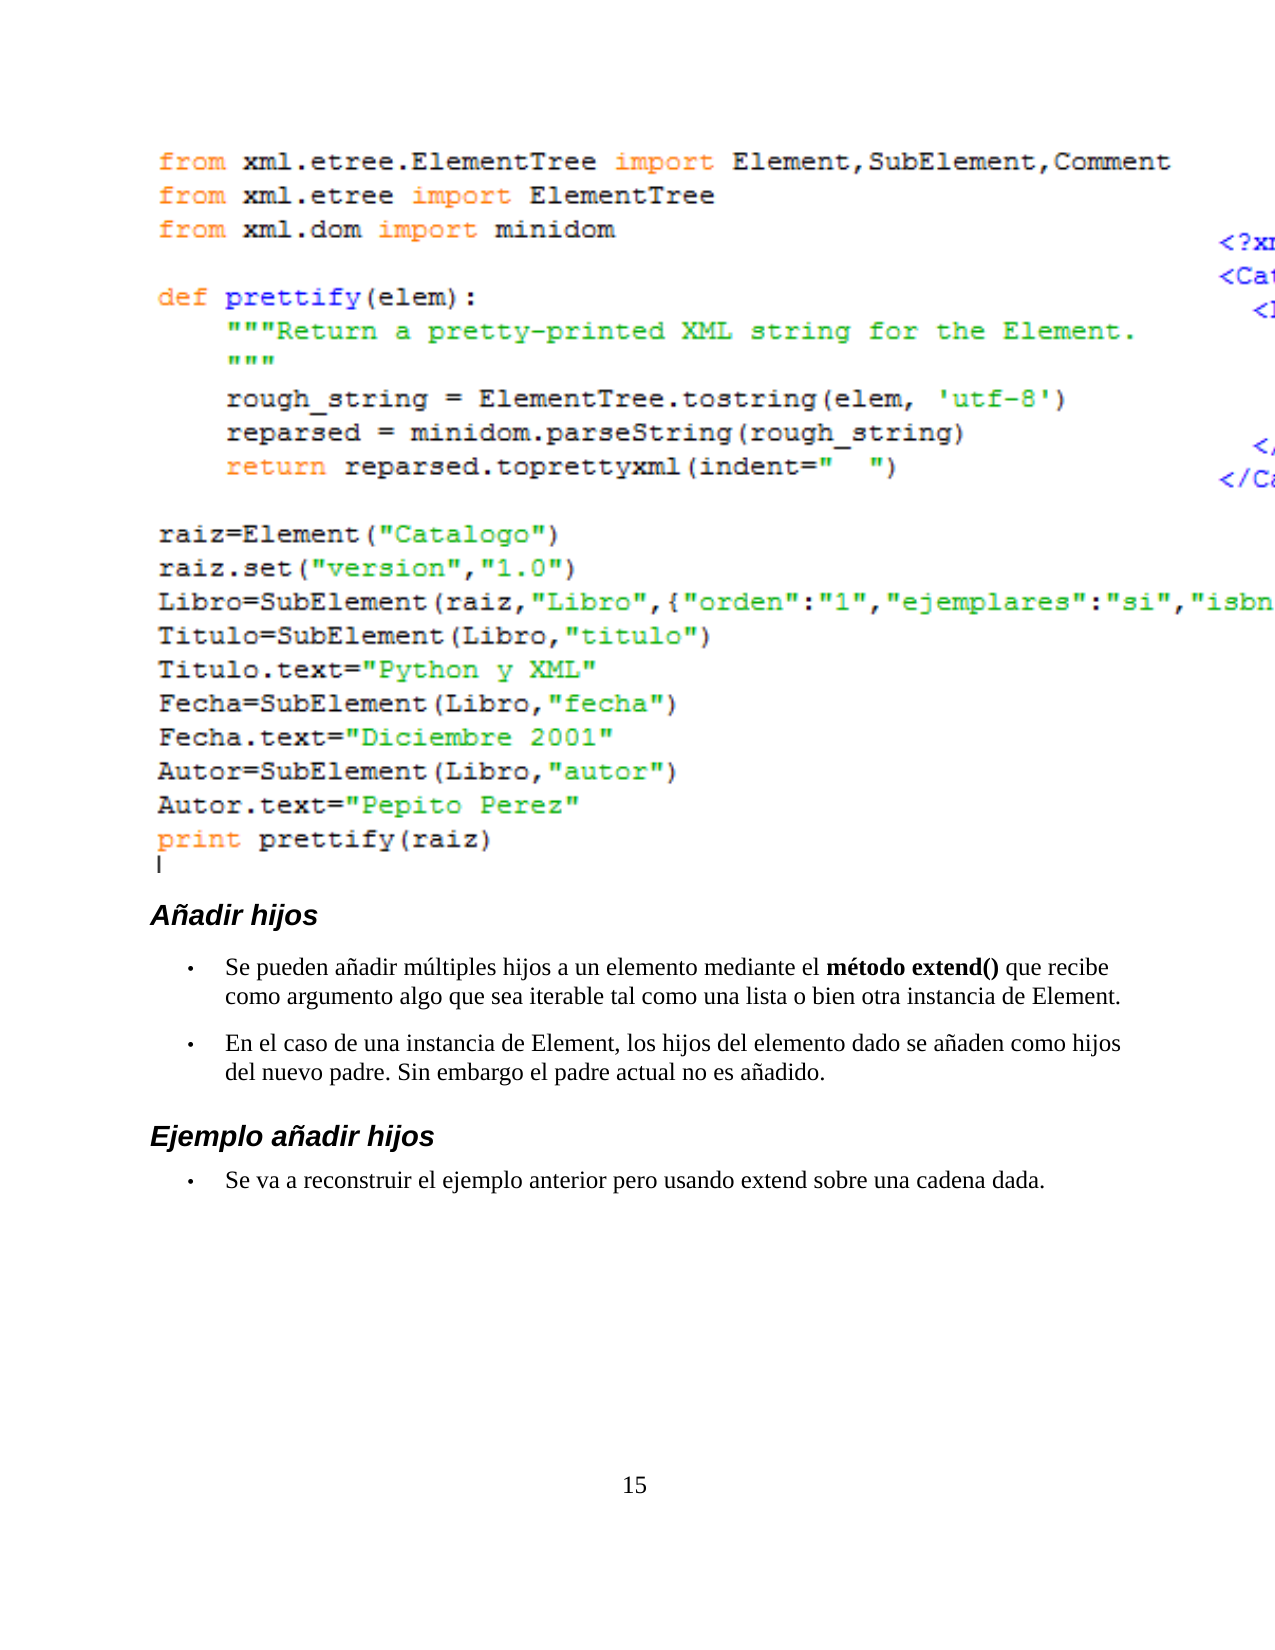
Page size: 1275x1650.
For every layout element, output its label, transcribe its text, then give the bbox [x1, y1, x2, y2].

subtitle Ejemplo añadir hijos [150, 1119, 1125, 1153]
picture [150, 150, 1275, 873]
list Se va a reconstruir el ejemplo anterior pero usando extend sobre una cadena dada. [187, 1165, 1125, 1194]
list En el caso de una instancia de Element, los hijos del elemento dado se añaden como hijos del nuevo padre. Sin embargo el padre actual no es añadido. [187, 1028, 1125, 1085]
subtitle Añadir hijos [150, 897, 1125, 931]
list Se pueden añadir múltiples hijos a un elemento mediante el método extend() que recibe como argumento algo que sea iterable tal como una lista o bien otra instancia de Element. [187, 952, 1125, 1010]
